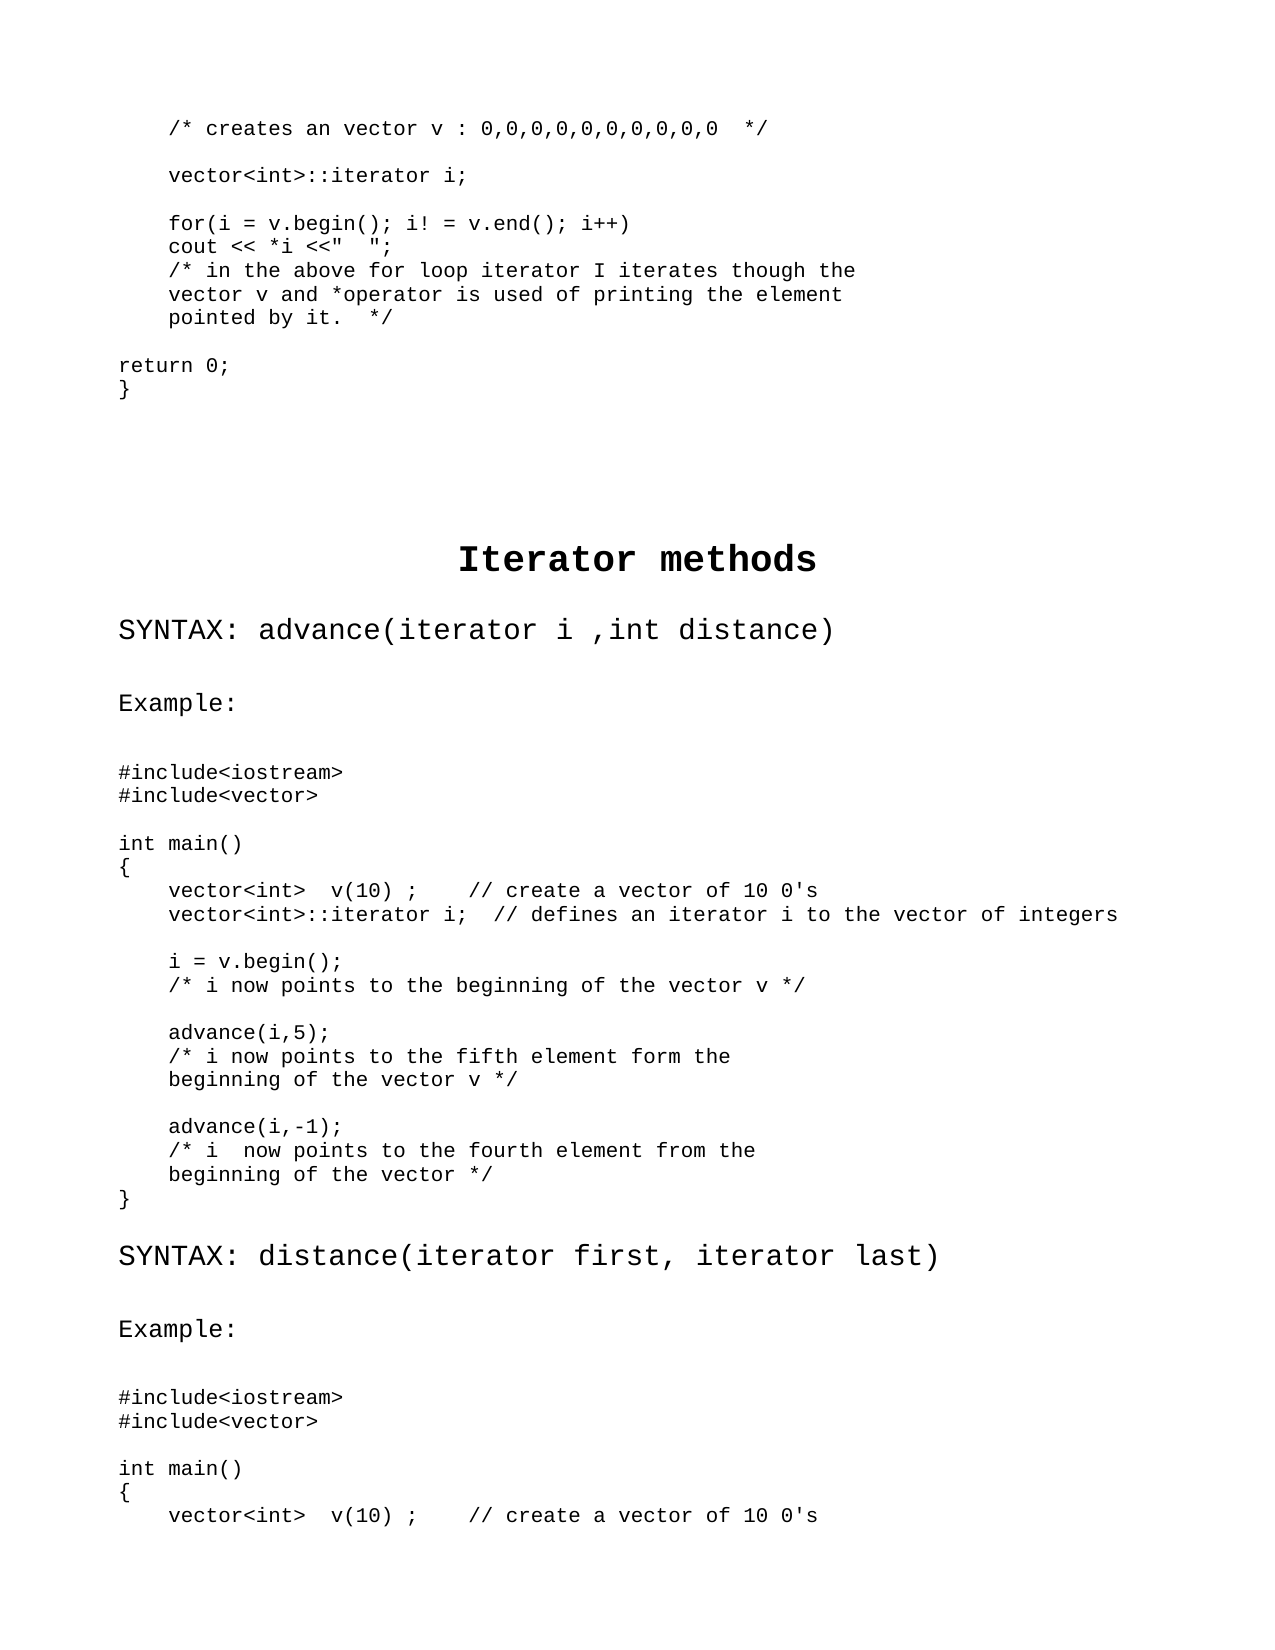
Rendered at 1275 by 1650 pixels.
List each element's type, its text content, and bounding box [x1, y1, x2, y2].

text vector v and *operator is used of printing the element [118, 284, 1157, 307]
text i = v.begin(); [118, 951, 1157, 975]
text SYNTAX: distance(iterator first, iterator last) [118, 1241, 1157, 1274]
text Example: [118, 691, 1157, 719]
text Example: [118, 1316, 1157, 1344]
text beginning of the vector */ [118, 1164, 1157, 1187]
text #include<iostream> [118, 1387, 1157, 1411]
text beginning of the vector v */ [118, 1069, 1157, 1093]
text for(i = v.begin(); i! = v.end(); i++) [118, 213, 1157, 236]
text cout << *i <<" "; [118, 236, 1157, 260]
text vector<int> v(10) ; // create a vector of 10 0's [118, 880, 1157, 904]
text Iterator methods [118, 540, 1157, 582]
text vector<int>::iterator i; // defines an iterator i to the vector of integers [118, 904, 1157, 927]
text int main() [118, 1458, 1157, 1482]
text int main() [118, 833, 1157, 856]
text } [118, 378, 1157, 402]
text return 0; [118, 354, 1157, 378]
text { [118, 856, 1157, 880]
text /* i now points to the fifth element form the [118, 1046, 1157, 1069]
text advance(i,5); [118, 1022, 1157, 1046]
text advance(i,-1); [118, 1117, 1157, 1140]
text #include<iostream> [118, 762, 1157, 786]
text /* i now points to the beginning of the vector v */ [118, 975, 1157, 998]
text vector<int>::iterator i; [118, 165, 1157, 189]
text } [118, 1187, 1157, 1211]
text #include<vector> [118, 786, 1157, 809]
text SYNTAX: advance(iterator i ,int distance) [118, 616, 1157, 648]
text /* creates an vector v : 0,0,0,0,0,0,0,0,0,0 */ [118, 118, 1157, 142]
text #include<vector> [118, 1411, 1157, 1434]
text vector<int> v(10) ; // create a vector of 10 0's [118, 1505, 1157, 1529]
text /* i now points to the fourth element from the [118, 1140, 1157, 1164]
text { [118, 1482, 1157, 1505]
text /* in the above for loop iterator I iterates though the [118, 260, 1157, 284]
text pointed by it. */ [118, 307, 1157, 331]
